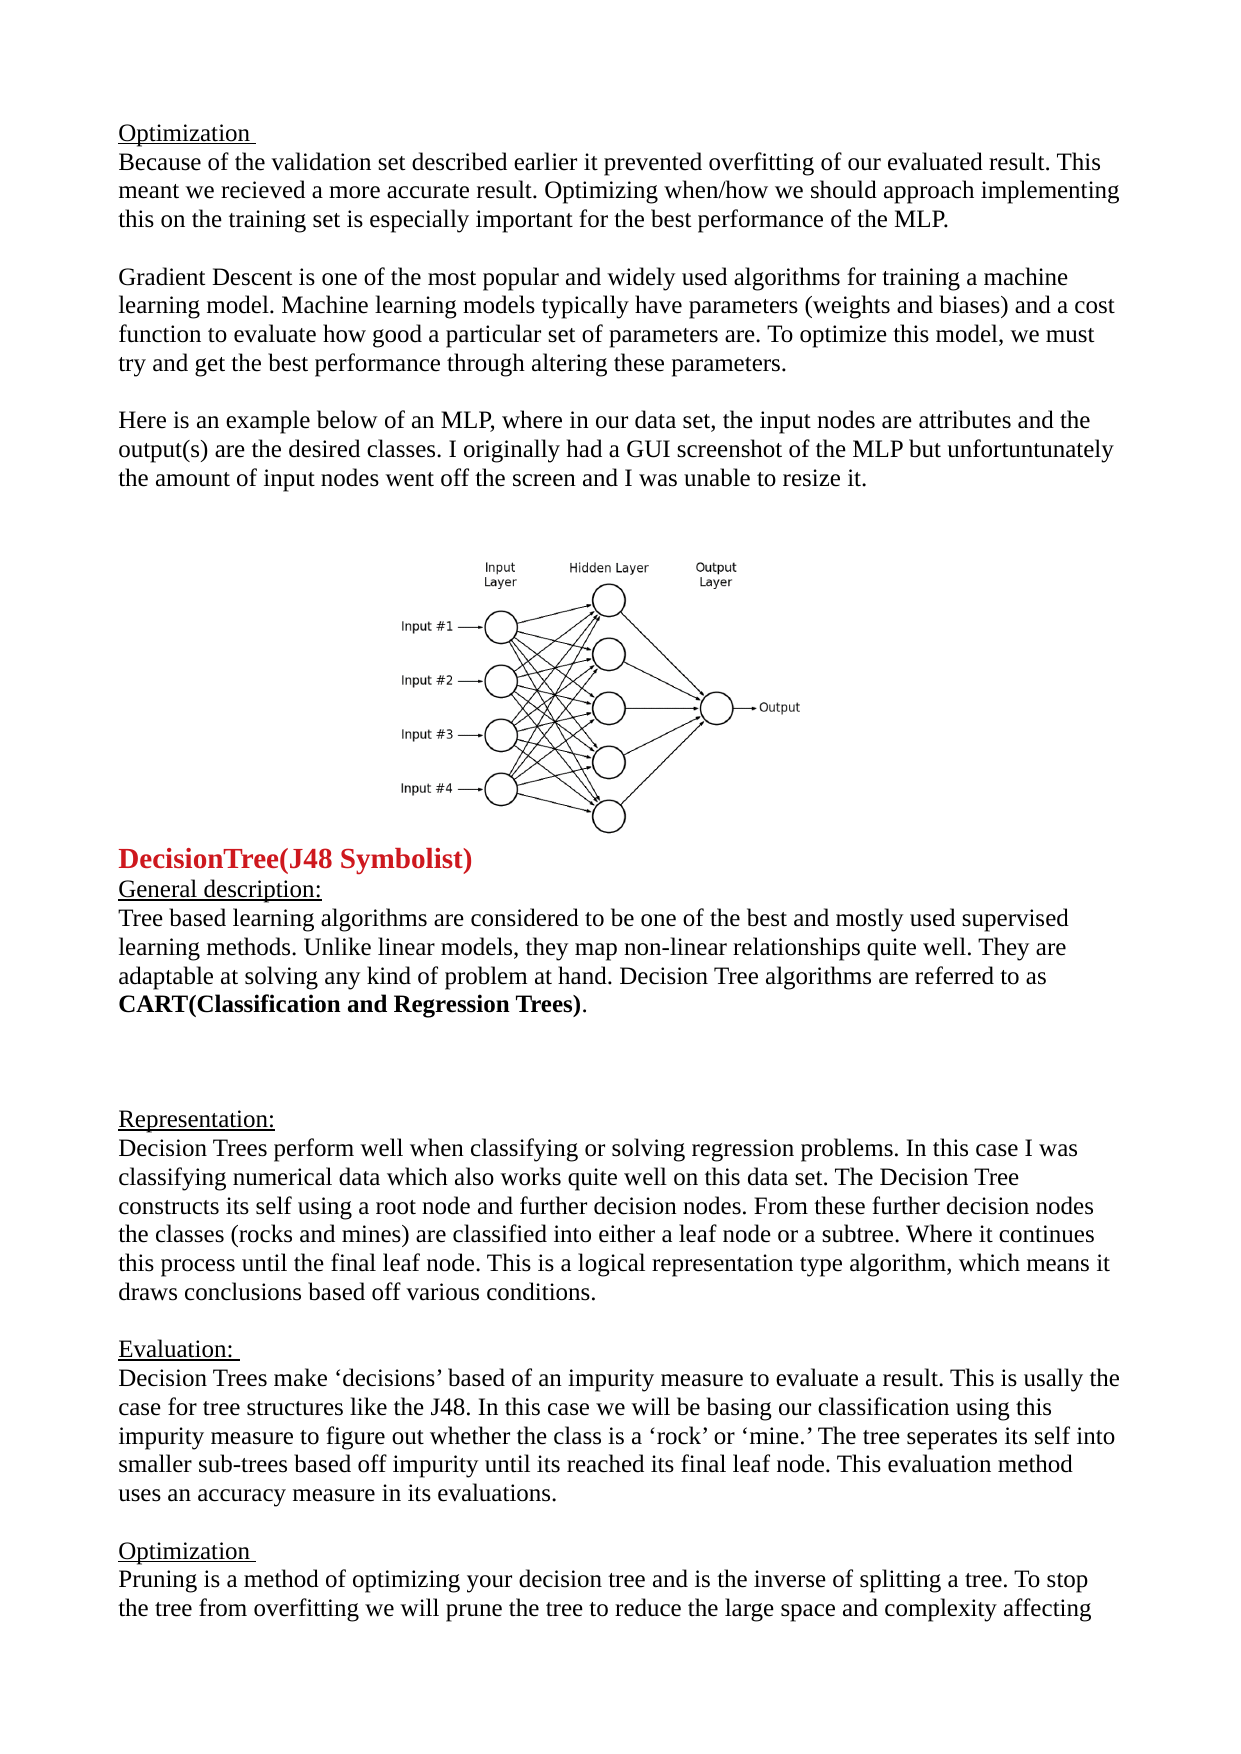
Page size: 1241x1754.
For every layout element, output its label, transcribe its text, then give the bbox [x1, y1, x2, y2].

text Decision Trees make ‘decisions’ based of an impurity measure to evaluate a result. This is usally the case for tree structures like the J48. In this case we will be basing our classification using this impurity measure to figure out whether the class is a ‘rock’ or ‘mine.’ The tree seperates its self into smaller sub-trees based off impurity until its reached its final leaf node. This evaluation method uses an accuracy measure in its evaluations. [118, 1363, 1122, 1507]
picture [398, 552, 808, 841]
text Optimization [118, 1536, 1122, 1564]
text DecisionTree(J48 Symbolist) [118, 549, 1122, 874]
text Decision Trees perform well when classifying or solving regression problems. In this case I was classifying numerical data which also works quite well on this data set. The Decision Tree constructs its self using a root node and further decision nodes. From these further decision nodes the classes (rocks and mines) are classified into either a leaf node or a subtree. Where it continues this process until the final leaf node. This is a logical representation type algorithm, which means it draws conclusions based off various conditions. [118, 1133, 1122, 1306]
text Tree based learning algorithms are considered to be one of the best and mostly used supervised learning methods. Unlike linear models, they map non-linear relationships quite well. They are adaptable at solving any kind of problem at hand. Decision Tree algorithms are referred to as CART(Classification and Regression Trees). [118, 903, 1122, 1018]
text Here is an example below of an MLP, where in our data set, the input nodes are attributes and the output(s) are the desired classes. I originally had a GUI screenshot of the MLP but unfortuntunately the amount of input nodes went off the screen and I was unable to resize it. [118, 406, 1122, 492]
text Because of the validation set described earlier it prevented overfitting of our evaluated result. This meant we recieved a more accurate result. Optimizing when/how we should approach implementing this on the training set is especially important for the best performance of the MLP. [118, 147, 1122, 233]
text Pruning is a method of optimizing your decision tree and is the inverse of splitting a tree. To stop the tree from overfitting we will prune the tree to reduce the large space and complexity affecting [118, 1564, 1122, 1622]
text General description: [118, 874, 1122, 903]
text Optimization [118, 118, 1122, 147]
text Representation: [118, 1104, 1122, 1133]
text Evaluation: [118, 1334, 1122, 1363]
text Gradient Descent is one of the most popular and widely used algorithms for training a machine learning model. Machine learning models typically have parameters (weights and biases) and a cost function to evaluate how good a particular set of parameters are. To optimize this model, we must try and get the best performance through altering these parameters. [118, 262, 1122, 377]
